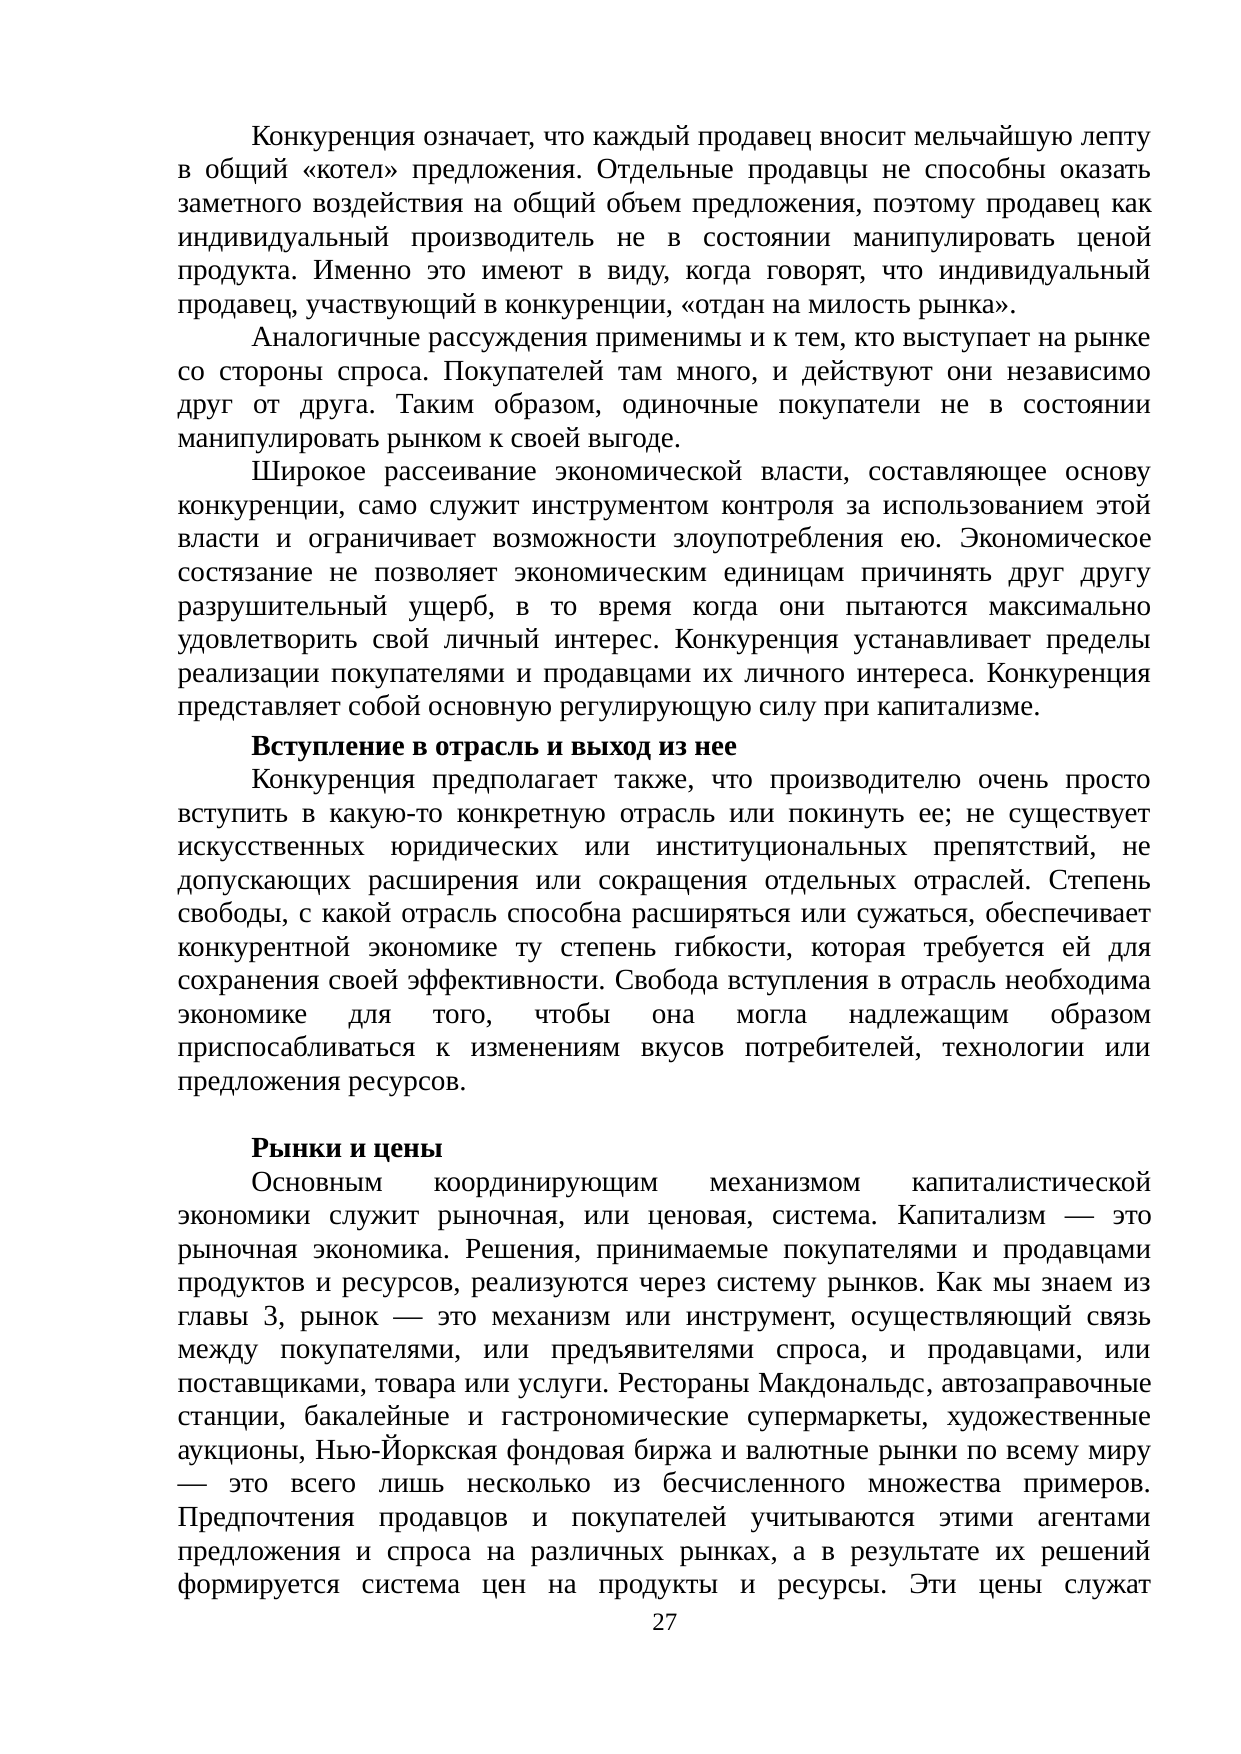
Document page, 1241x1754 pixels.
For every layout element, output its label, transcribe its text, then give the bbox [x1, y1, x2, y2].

text Конкуренция предполагает также, что производителю очень просто вступить в какую-то конкретную отрасль или покинуть ее; не существует искусственных юридических или институциональных препятствий, не допускающих расширения или сокращения отдельных отраслей. Степень свободы, с какой отрасль способна расширяться или сужаться, обеспечивает конкурентной экономике ту степень гибкости, которая требуется ей для сохранения своей эффективности. Свобода вступления в отрасль необходима экономике для того, чтобы она могла надлежащим образом приспосабливаться к изменениям вкусов потребителей, технологии или предложения ресурсов. [177, 761, 1152, 1097]
text Вступление в отрасль и выход из нее [177, 728, 1152, 761]
text Рынки и цены [177, 1130, 1152, 1164]
text Аналогичные рассуждения применимы и к тем, кто выступает на рынке со стороны спроса. Покупателей там много, и действуют они независимо друг от друга. Таким образом, одиночные покупатели не в состоянии манипулировать рынком к своей выгоде. [177, 319, 1152, 453]
text Основным координирующим механизмом капиталистической экономики служит рыночная, или ценовая, система. Капитализм — это рыночная экономика. Решения, принимаемые покупателями и продавцами продуктов и ресурсов, реализуются через систему рынков. Как мы знаем из главы 3, рынок — это механизм или инструмент, осуществляющий связь между покупателями, или предъявителями спроса, и продавцами, или поставщиками, товара или услуги. Рестораны Макдональдс, автозаправочные станции, бакалейные и гастрономические супермаркеты, художественные аукционы, Нью-Йоркская фондовая биржа и валютные рынки по всему миру — это всего лишь несколько из бесчисленного множества примеров. Предпочтения продавцов и покупателей учитываются этими агентами предложения и спроса на различных рынках, а в результате их решений формируется система цен на продукты и ресурсы. Эти цены служат [177, 1164, 1152, 1600]
text Широкое рассеивание экономической власти, составляющее основу конкуренции, само служит инструментом контроля за использованием этой власти и ограничивает возможности злоупотребления ею. Экономическое состязание не позволяет экономическим единицам причинять друг другу разрушительный ущерб, в то время когда они пытаются максимально удовлетворить свой личный интерес. Конкуренция устанавливает пределы реализации покупателями и продавцами их личного интереса. Конкуренция представляет собой основную регулирующую силу при капитализме. [177, 453, 1152, 722]
text Конкуренция означает, что каждый продавец вносит мельчайшую лепту в общий «котел» предложения. Отдельные продавцы не способны оказать заметного воздействия на общий объем предложения, поэтому продавец как индивидуальный производитель не в состоянии манипулировать ценой продукта. Именно это имеют в виду, когда говорят, что индивидуальный продавец, участвующий в конкуренции, «отдан на милость рынка». [177, 118, 1152, 319]
